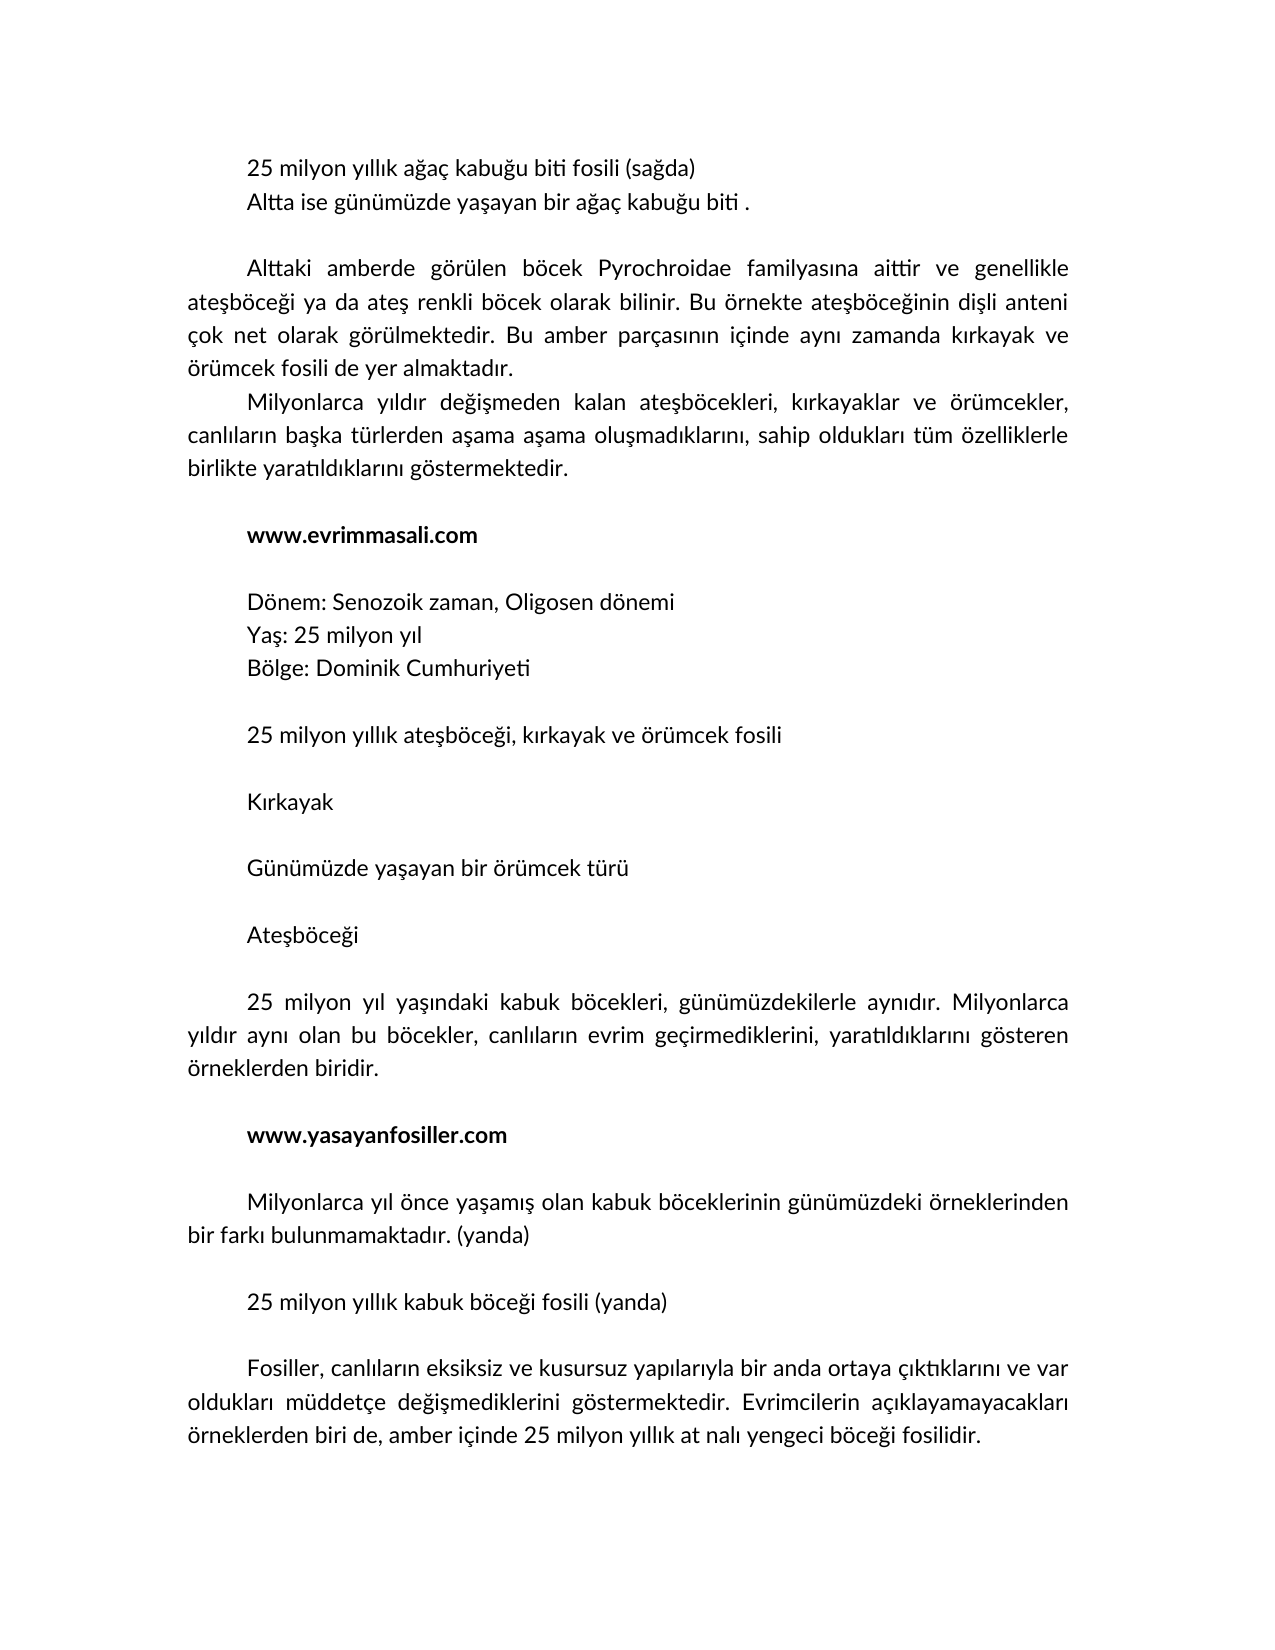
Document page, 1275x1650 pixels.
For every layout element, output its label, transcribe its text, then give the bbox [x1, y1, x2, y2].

text 25 milyon yıllık ağaç kabuğu biti fosili (sağda) [187, 150, 1070, 183]
text Bölge: Dominik Cumhuriyeti [187, 650, 1070, 683]
text 25 milyon yıllık kabuk böceği fosili (yanda) [187, 1283, 1070, 1317]
text 25 milyon yıl yaşındaki kabuk böcekleri, günümüzdekilerle aynıdır. Milyonlarca yıldır aynı olan bu böcekler, canlıların evrim geçirmediklerini, yaratıldıklarını gösteren örneklerden biridir. [187, 983, 1070, 1083]
text Dönem: Senozoik zaman, Oligosen dönemi [187, 583, 1070, 617]
text Alttaki amberde görülen böcek Pyrochroidae familyasına aittir ve genellikle ateşböceği ya da ateş renkli böcek olarak bilinir. Bu örnekte ateşböceğinin dişli anteni çok net olarak görülmektedir. Bu amber parçasının içinde aynı zamanda kırkayak ve örümcek fosili de yer almaktadır. [187, 250, 1070, 383]
text Günümüzde yaşayan bir örümcek türü [187, 850, 1070, 883]
text Altta ise günümüzde yaşayan bir ağaç kabuğu biti . [187, 183, 1070, 217]
text Fosiller, canlıların eksiksiz ve kusursuz yapılarıyla bir anda ortaya çıktıklarını ve var oldukları müddetçe değişmediklerini göstermektedir. Evrimcilerin açıklayamayacakları örneklerden biri de, amber içinde 25 milyon yıllık at nalı yengeci böceği fosilidir. [187, 1350, 1070, 1450]
text www.evrimmasali.com [187, 517, 1070, 550]
text Milyonlarca yıl önce yaşamış olan kabuk böceklerinin günümüzdeki örneklerinden bir farkı bulunmamaktadır. (yanda) [187, 1183, 1070, 1250]
text www.yasayanfosiller.com [187, 1117, 1070, 1150]
text 25 milyon yıllık ateşböceği, kırkayak ve örümcek fosili [187, 717, 1070, 750]
text Milyonlarca yıldır değişmeden kalan ateşböcekleri, kırkayaklar ve örümcekler, canlıların başka türlerden aşama aşama oluşmadıklarını, sahip oldukları tüm özelliklerle birlikte yaratıldıklarını göstermektedir. [187, 383, 1070, 483]
text Kırkayak [187, 783, 1070, 817]
text Ateşböceği [187, 917, 1070, 950]
text Yaş: 25 milyon yıl [187, 617, 1070, 650]
